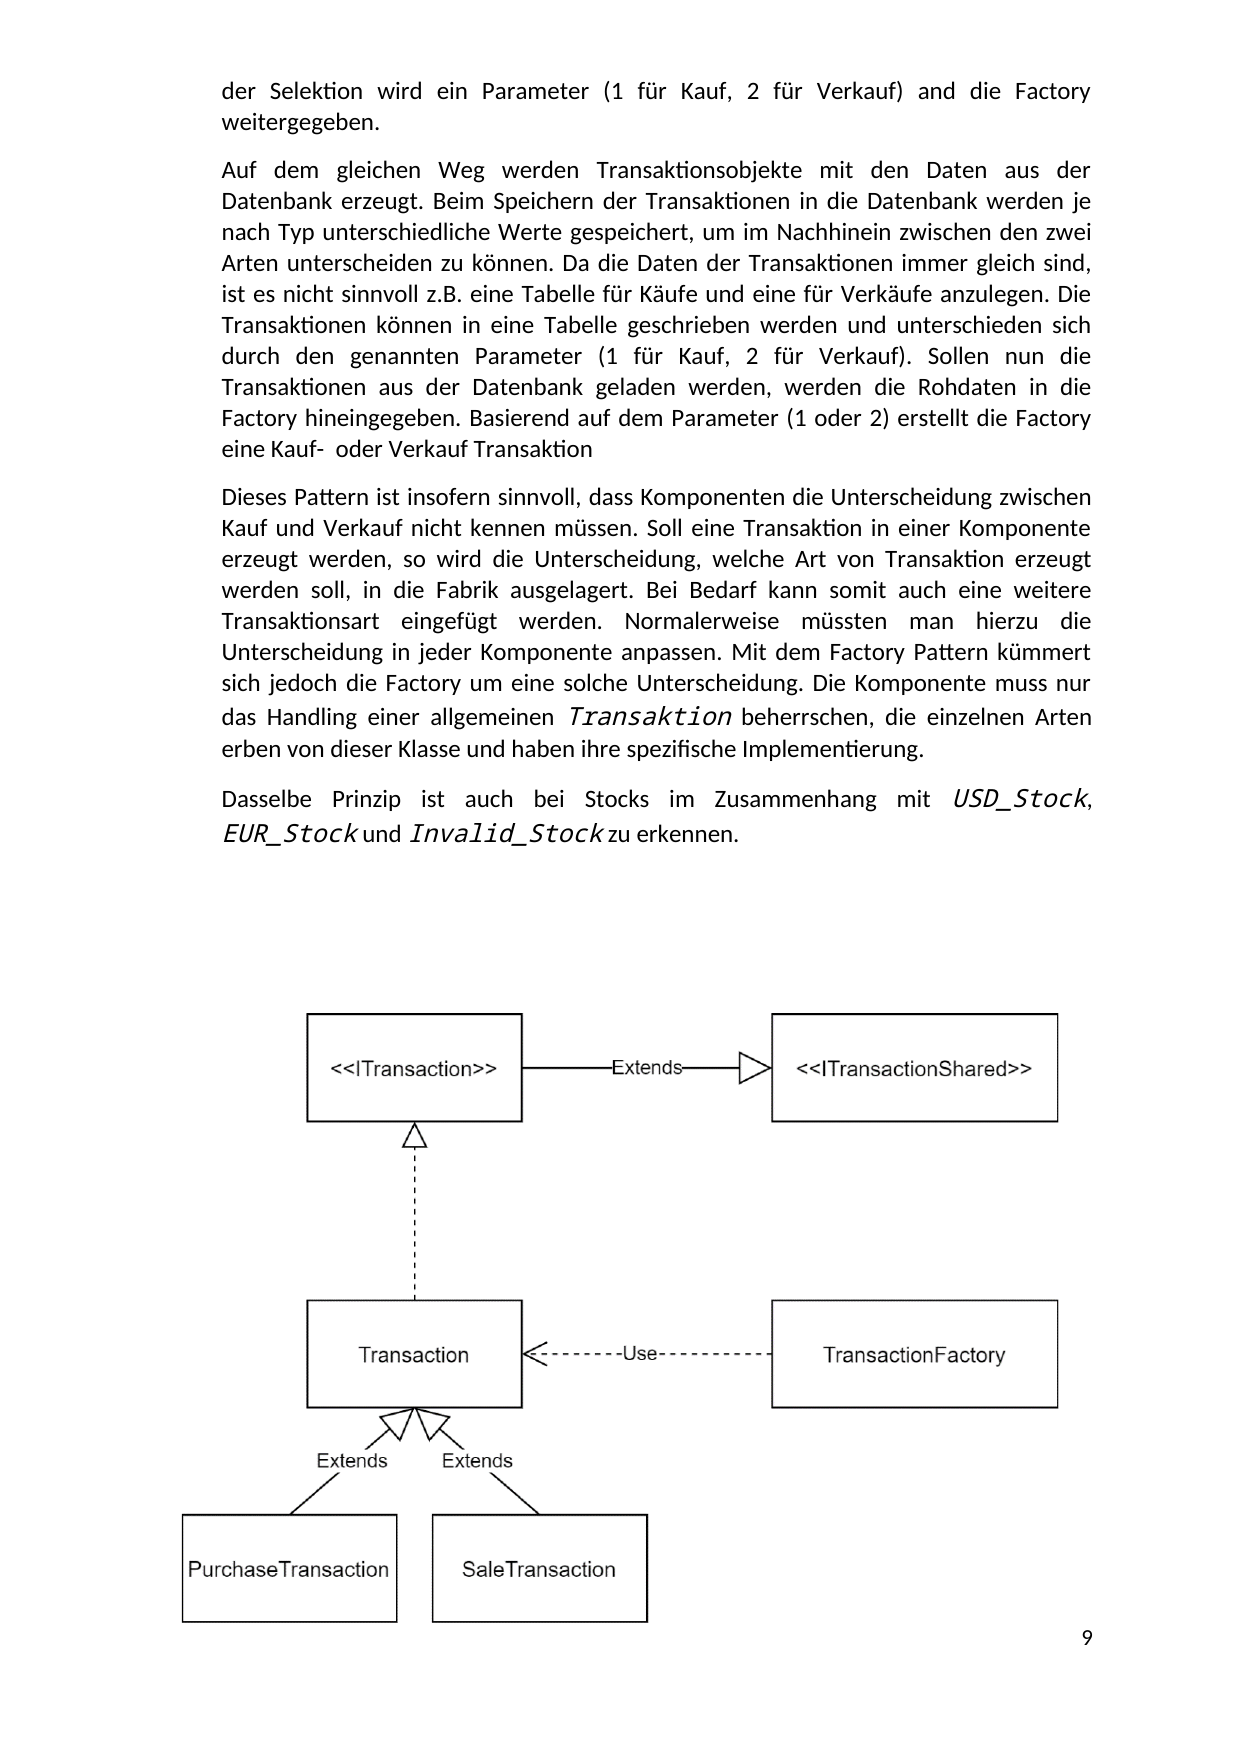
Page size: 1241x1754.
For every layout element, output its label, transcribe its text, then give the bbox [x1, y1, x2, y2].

text der Selektion wird ein Parameter (1 für Kauf, 2 für Verkauf) and die Factory weitergegeben. [221, 75, 1093, 137]
text Auf dem gleichen Weg werden Transaktionsobjekte mit den Daten aus der Datenbank erzeugt. Beim Speichern der Transaktionen in die Datenbank werden je nach Typ unterschiedliche Werte gespeichert, um im Nachhinein zwischen den zwei Arten unterscheiden zu können. Da die Daten der Transaktionen immer gleich sind, ist es nicht sinnvoll z.B. eine Tabelle für Käufe und eine für Verkäufe anzulegen. Die Transaktionen können in eine Tabelle geschrieben werden und unterschieden sich durch den genannten Parameter (1 für Kauf, 2 für Verkauf). Sollen nun die Transaktionen aus der Datenbank geladen werden, werden die Rohdaten in die Factory hineingegeben. Basierend auf dem Parameter (1 oder 2) erstellt die Factory eine Kauf- oder Verkauf Transaktion [221, 154, 1093, 464]
text Dasselbe Prinzip ist auch bei Stocks im Zusammenhang mit USD_Stock, EUR_Stock und Invalid_Stock zu erkennen. [221, 781, 1093, 849]
text Dieses Pattern ist insofern sinnvoll, dass Komponenten die Unterscheidung zwischen Kauf und Verkauf nicht kennen müssen. Soll eine Transaktion in einer Komponente erzeugt werden, so wird die Unterscheidung, welche Art von Transaktion erzeugt werden soll, in die Fabrik ausgelagert. Bei Bedarf kann somit auch eine weitere Transaktionsart eingefügt werden. Normalerweise müssten man hierzu die Unterscheidung in jeder Komponente anpassen. Mit dem Factory Pattern kümmert sich jedoch die Factory um eine solche Unterscheidung. Die Komponente muss nur das Handling einer allgemeinen Transaktion beherrschen, die einzelnen Arten erben von dieser Klasse und haben ihre spezifische Implementierung. [221, 481, 1093, 763]
